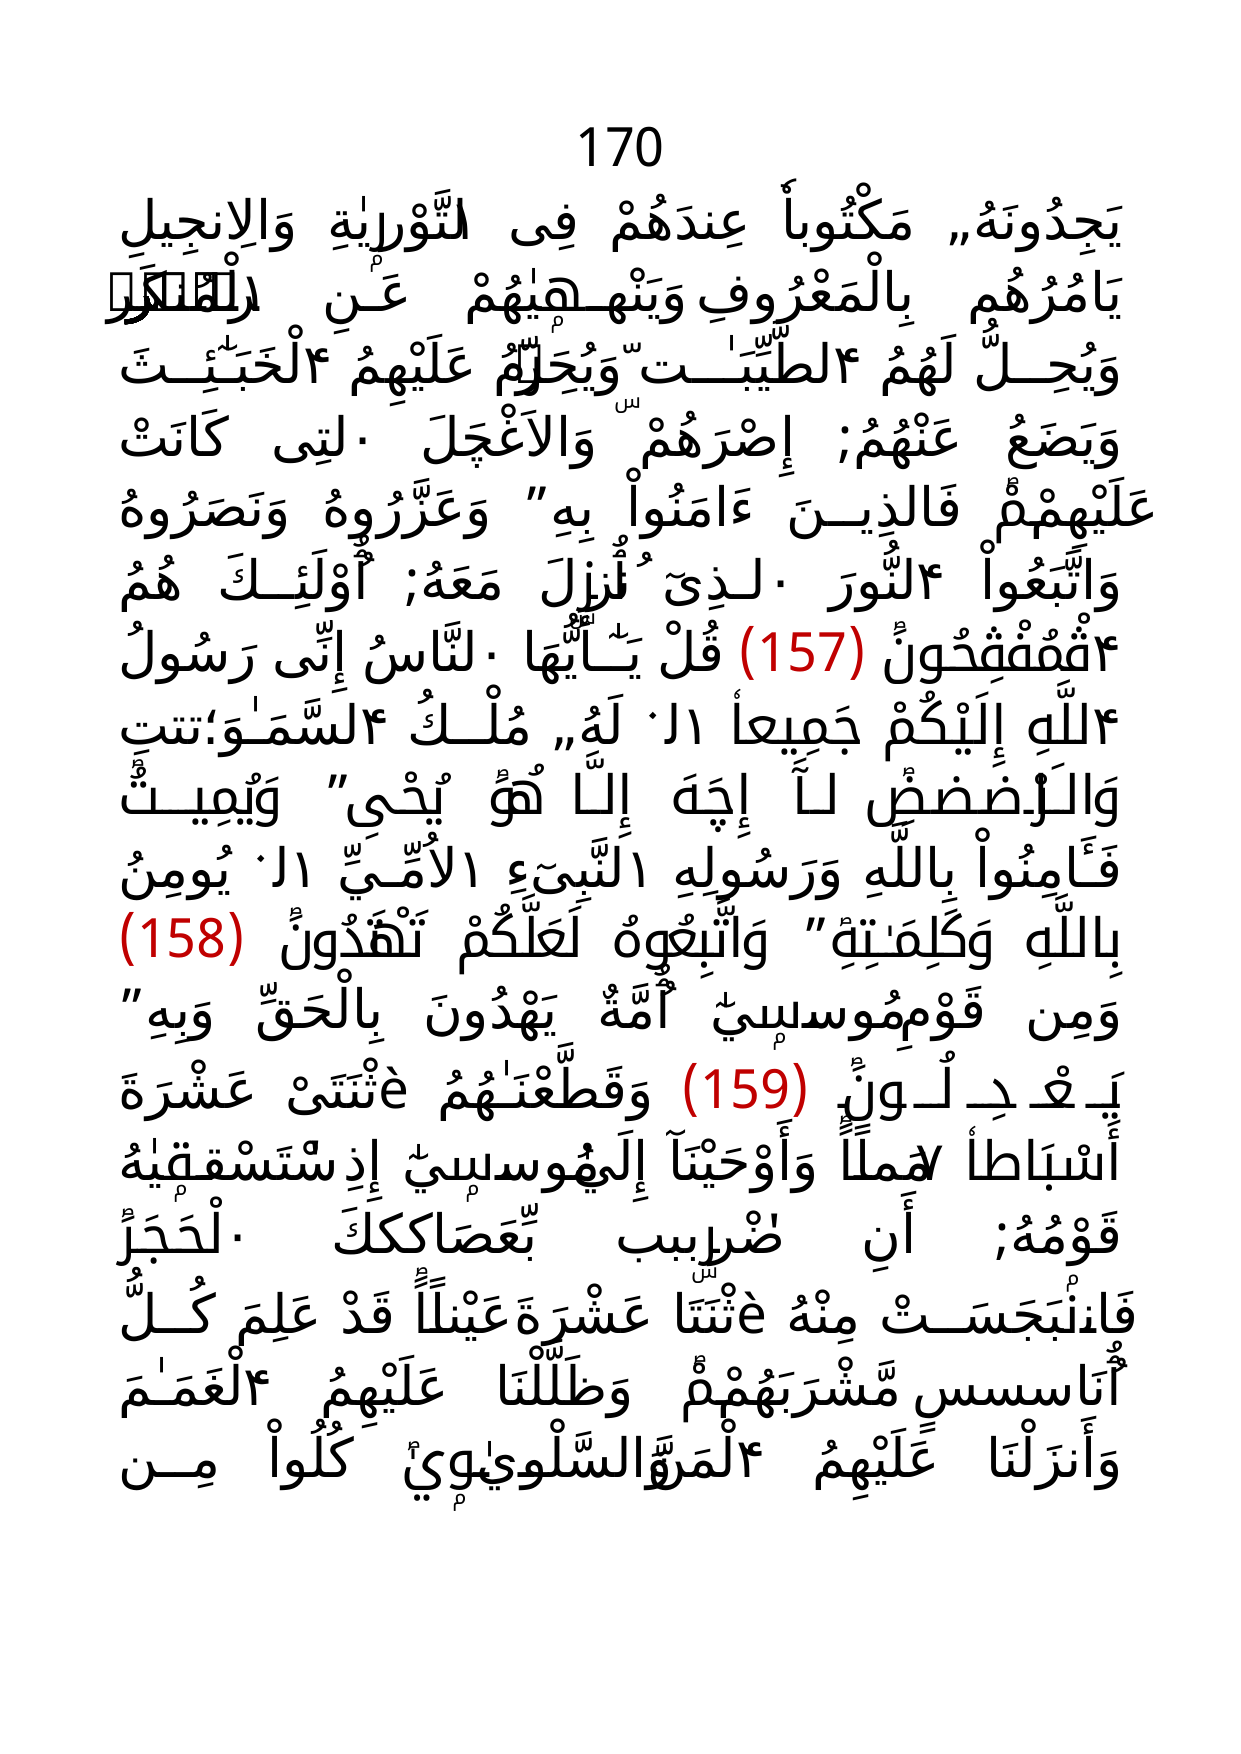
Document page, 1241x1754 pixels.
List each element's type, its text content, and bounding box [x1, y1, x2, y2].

text 170 [118, 118, 1122, 189]
text يَجِدُونَهُ„ مَكْتُوباٗ عِندَهُمْ فِى ۱لتَّوْرۭيٰةِ وَالِانجِيلِ يَامُرُهُم بِالْمَعْرُوفِ وَيَنْهۭيٰهُمْ عَـنِ ۱لْمُنكَرۣ وَيُحِــلُّ لَهُمُ ۴لطَّيِّبَـٰــتِ وَيُحَرّۣمُ عَلَيْهِمُ ۴لْخَبَـٰٓئِــثَ وَيَضَعُ عَنْهُمُ; إِصْرَهُمْ وَالاَغْچَلَ ۰لتِى كَانَتْ عَلَيْهِمْؐ فَالذِيــنَ ءَامَنُواْ بِهِ” وَعَزَّرُوهُ وَنَصَرُوهُ وَاتَّبَعُواْ ۴لنُّورَ ۰ﻟـذِىٓ ٱُنزۣلَ مَعَهُ; ٱُوْلَئِــكَ هُمُ ۴ڤْمُفْڤِحُونَؐ (157) قُلْ يَـٰٓـأَيُّهَا ۰لنَّاسُ إِنِّى رَسُولُ ۴للَّهِ إِلَيْكُمْ جَمِيعاٗ ۱ﻟ﮲ لَهُ„ مُلْــكُ ۴لسَّمَـٰوَ؛تتتِ وَالاَرْضضضِؐ لآَ إِچَهَ إِلاَّ هُوَؐ يُحْىِ” وَيُمِيــتُؐ فَـَٔامِنُواْ بِاللَّهِ وَرَسُولِهِ ۱لنَّبِىٓءِ ۱لاُمِّـيِّ ۱ﻟ﮲ يُومِنُ بِاللَّهِ وَكَلِمَـٰتِهِؐ” وَاتَّبِعُوهُ لَعَلَّكُمْ تَهْتَدُونَؐ (158) وَمِن قَوْمِ مُوسۭيٰٓ ٱُمَّةٌ يَهْدُونَ بِالْحَقِّ وَبِهِ” يَعْدِلُونَؐ (159) وَقَطَّعْنَـٰهُمُ èثْنَتَىْ عَشْرَةَ أَسْبَاطاٗ ۷مَماًؐ وَأَوْحَيْنَآ إِلَيٰ مُوسۭيٰٓ إِذِ 'سْتَسْقۭيٰهُ قَوْمُهُ; أَنِ 'ضْرۣببب بِّعَصَاكككَ ۰لْحَجَرَؐ فَانۢبَجَسَــتْ مِنْهُ èثْنَتَا عَشْرَةَ عَيْناًؐ قَدْ عَلِمَ كُــلُّ ٱُنَاسسسٍ مَّشْرَبَهُمْؐ وَظَلَّلْنَا عَلَيْهِمُ ۴لْغَمَـٰمَ وَأَنزَلْنَا عَلَيْهِمُ ۴لْمَنَّ وَالسَّلْوۭيٰؐ كُلُواْ مِــن طَيِّبَـٰــتِ مَا رَزَقْنَـٰكُمْؐ وَمَا ظَلَمُونَاؐ وَچَكِــن كَانُوٓاْ أَنفُسَهُمْ يَظْلِمُونَؐ (160) [118, 189, 1122, 1500]
